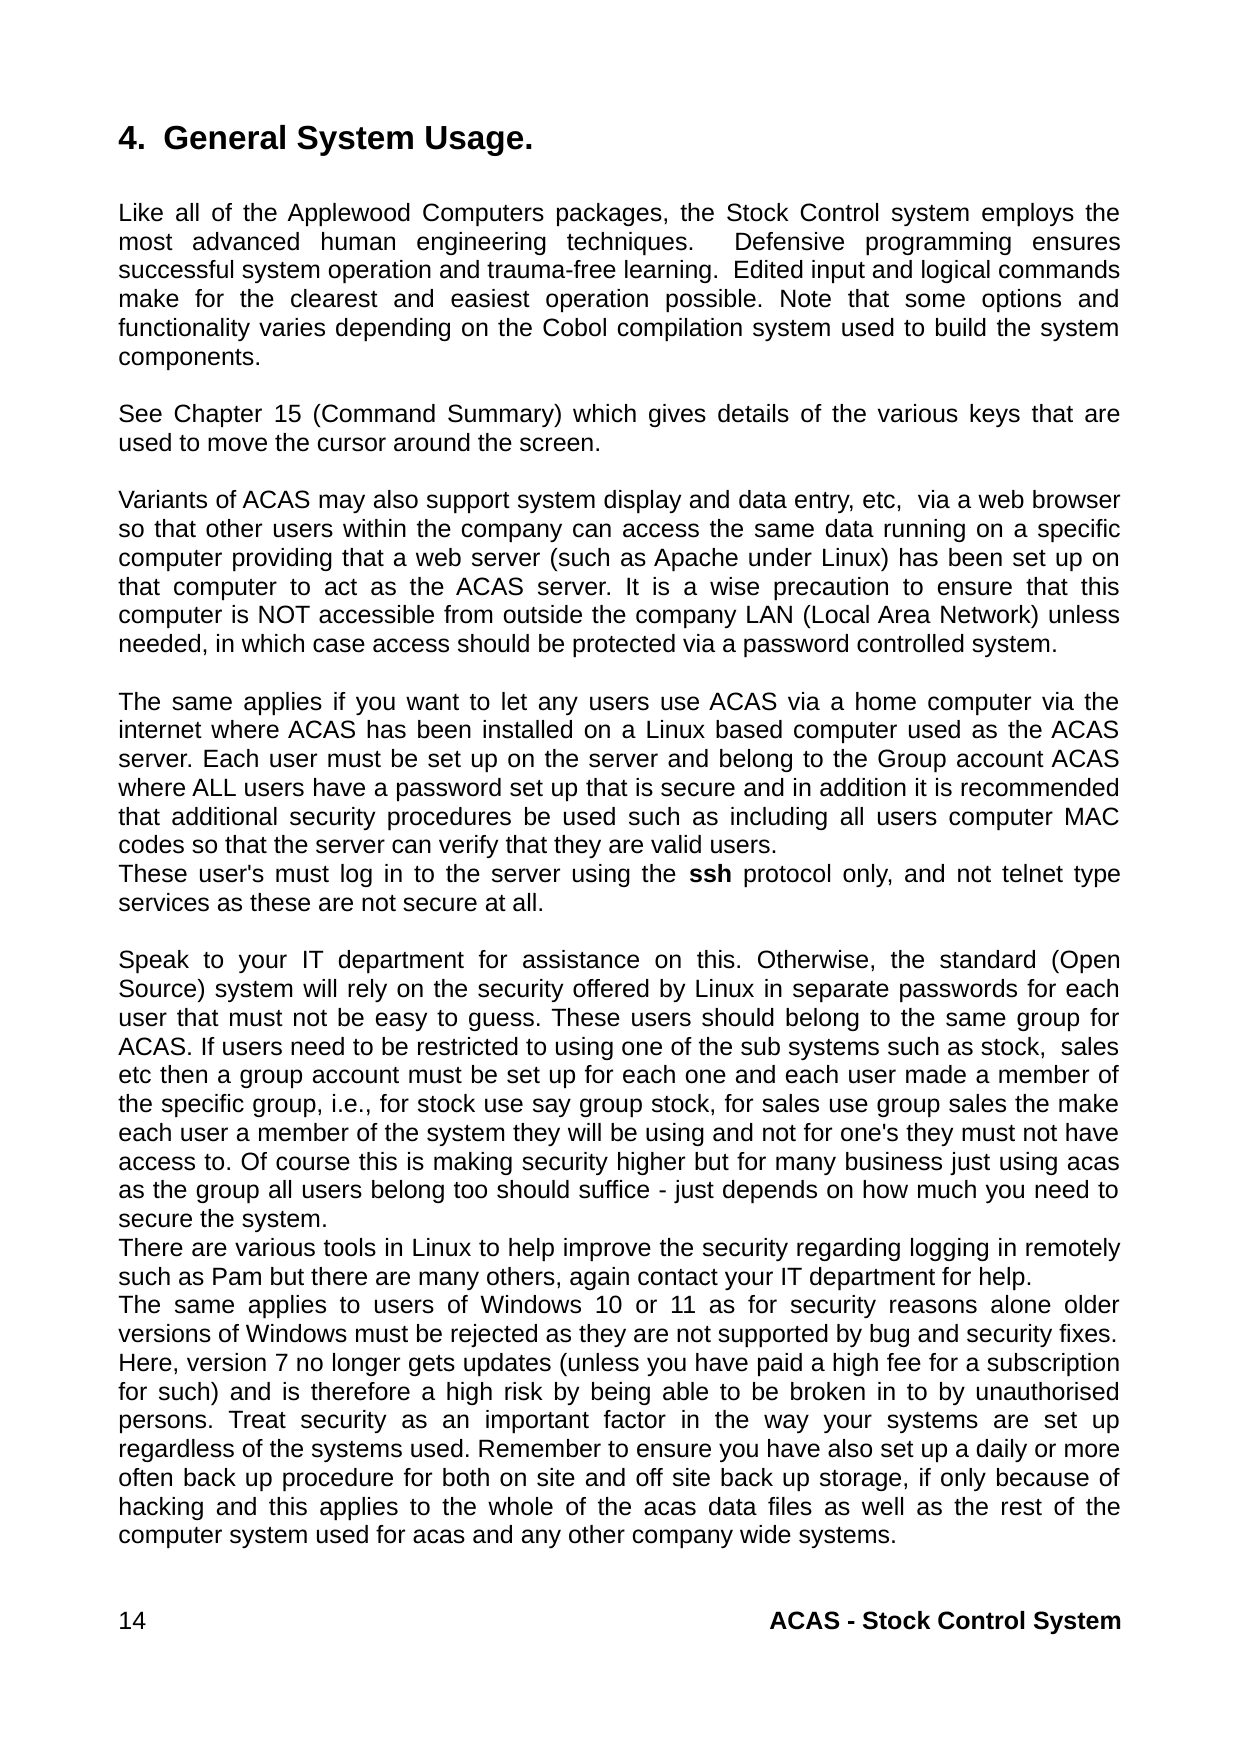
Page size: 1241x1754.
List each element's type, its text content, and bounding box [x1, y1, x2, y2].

text Speak to your IT department for assistance on this. Otherwise, the standard (Open Source) system will rely on the security offered by Linux in separate passwords for each user that must not be easy to guess. These users should belong to the same group for ACAS. If users need to be restricted to using one of the sub systems such as stock, sales etc then a group account must be set up for each one and each user made a member of the specific group, i.e., for stock use say group stock, for sales use group sales the make each user a member of the system they will be using and not for one's they must not have access to. Of course this is making security higher but for many business just using acas as the group all users belong too should suffice - just depends on how much you need to secure the system. [118, 945, 1122, 1233]
text Here, version 7 no longer gets updates (unless you have paid a high fee for a subscription for such) and is therefore a high risk by being able to be broken in to by unauthorised persons. Treat security as an important factor in the way your systems are set up regardless of the systems used. Remember to ensure you have also set up a daily or more often back up procedure for both on site and off site back up storage, if only because of hacking and this applies to the whole of the acas data files as well as the rest of the computer system used for acas and any other company wide systems. [118, 1348, 1122, 1549]
text See Chapter 15 (Command Summary) which gives details of the various keys that are used to move the cursor around the screen. [118, 399, 1122, 457]
text These user's must log in to the server using the ssh protocol only, and not telnet type services as these are not secure at all. [118, 859, 1122, 917]
text Like all of the Applewood Computers packages, the Stock Control system employs the most advanced human engineering techniques. Defensive programming ensures successful system operation and trauma-free learning. Edited input and logical commands make for the clearest and easiest operation possible. Note that some options and functionality varies depending on the Cobol compilation system used to build the system components. [118, 198, 1122, 370]
text There are various tools in Linux to help improve the security regarding logging in remotely such as Pam but there are many others, again contact your IT department for help. [118, 1233, 1122, 1290]
subtitle General System Usage. [118, 118, 1122, 157]
text The same applies if you want to let any users use ACAS via a home computer via the internet where ACAS has been installed on a Linux based computer used as the ACAS server. Each user must be set up on the server and belong to the Group account ACAS where ALL users have a password set up that is secure and in addition it is recommended that additional security procedures be used such as including all users computer MAC codes so that the server can verify that they are valid users. [118, 687, 1122, 859]
text Variants of ACAS may also support system display and data entry, etc, via a web browser so that other users within the company can access the same data running on a specific computer providing that a web server (such as Apache under Linux) has been set up on that computer to act as the ACAS server. It is a wise precaution to ensure that this computer is NOT accessible from outside the company LAN (Local Area Network) unless needed, in which case access should be protected via a password controlled system. [118, 485, 1122, 658]
text The same applies to users of Windows 10 or 11 as for security reasons alone older versions of Windows must be rejected as they are not supported by bug and security fixes. [118, 1290, 1122, 1348]
